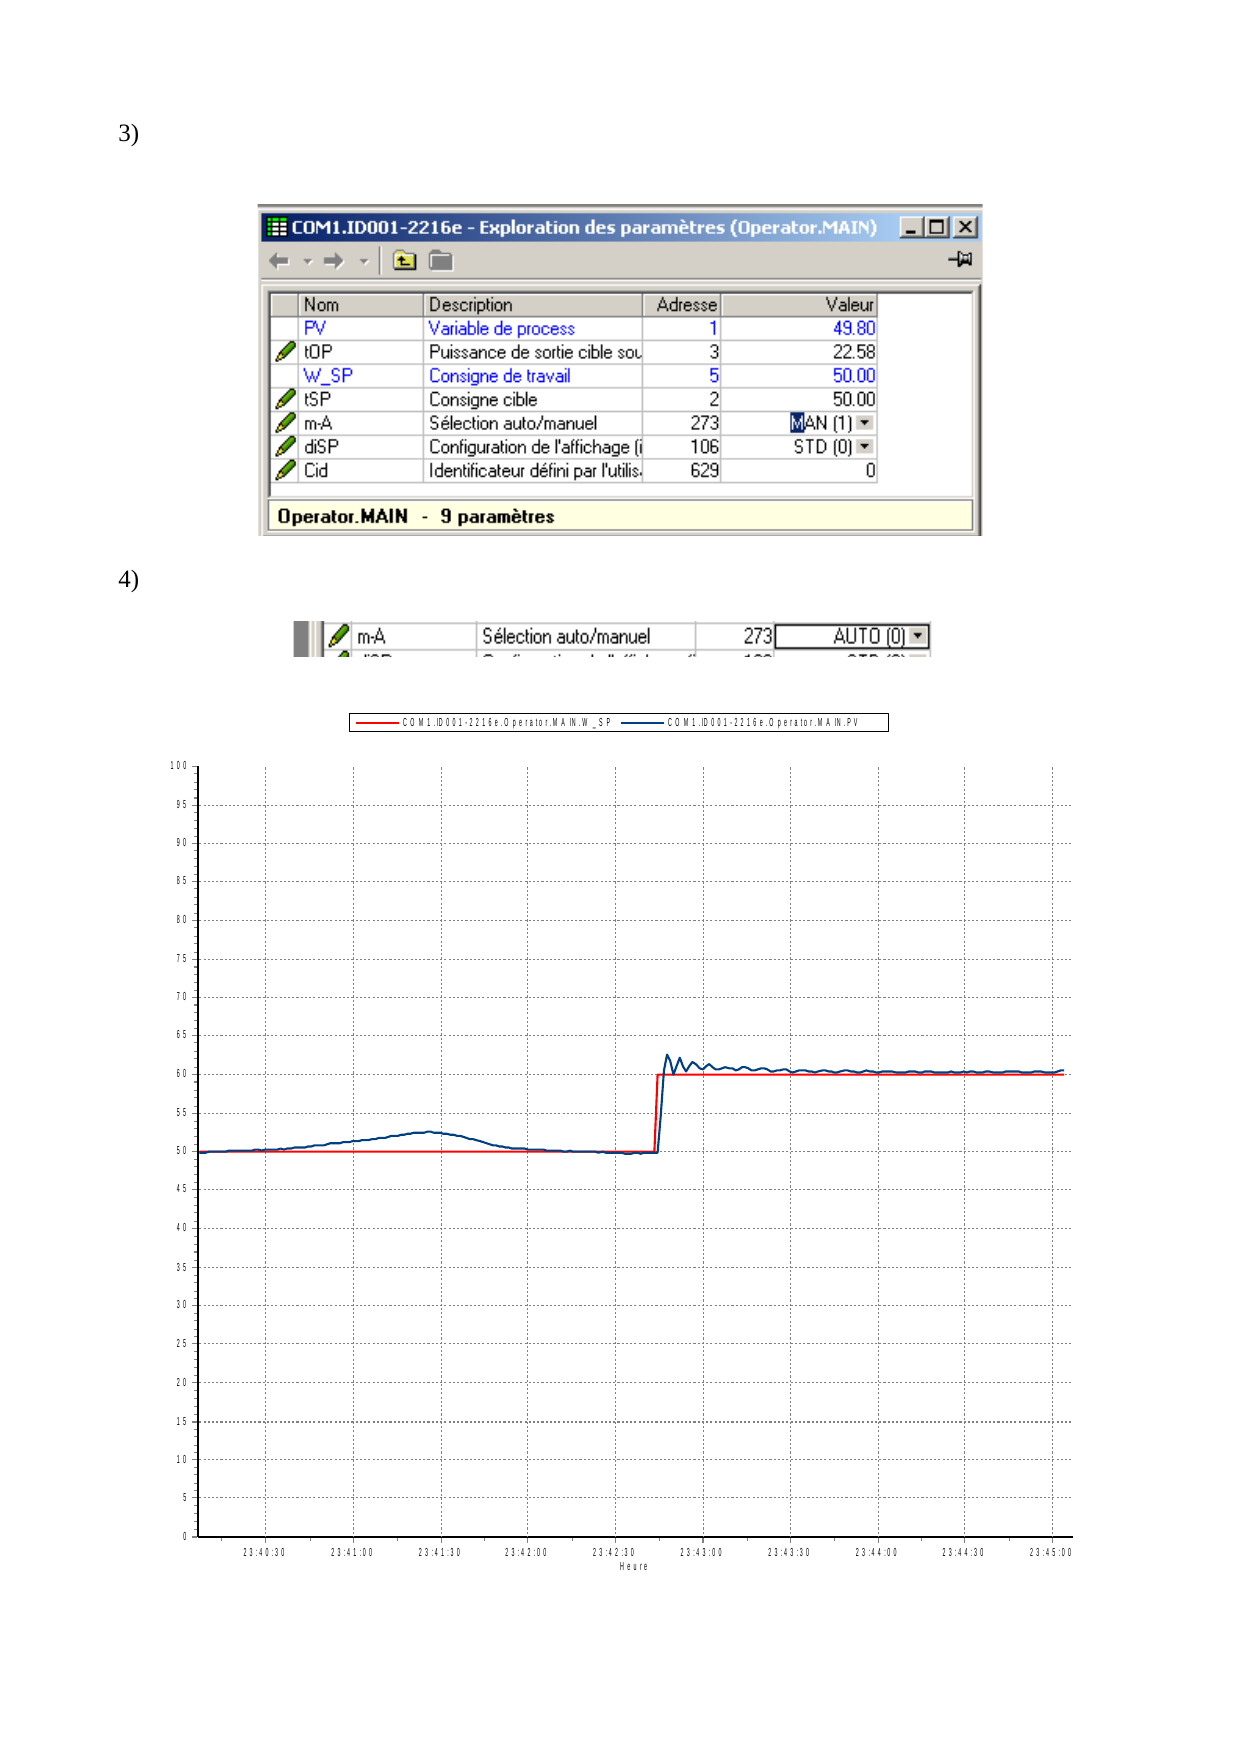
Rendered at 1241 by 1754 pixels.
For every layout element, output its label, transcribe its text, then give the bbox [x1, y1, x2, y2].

text 4) [118, 564, 1122, 593]
text 3) [118, 118, 1122, 147]
